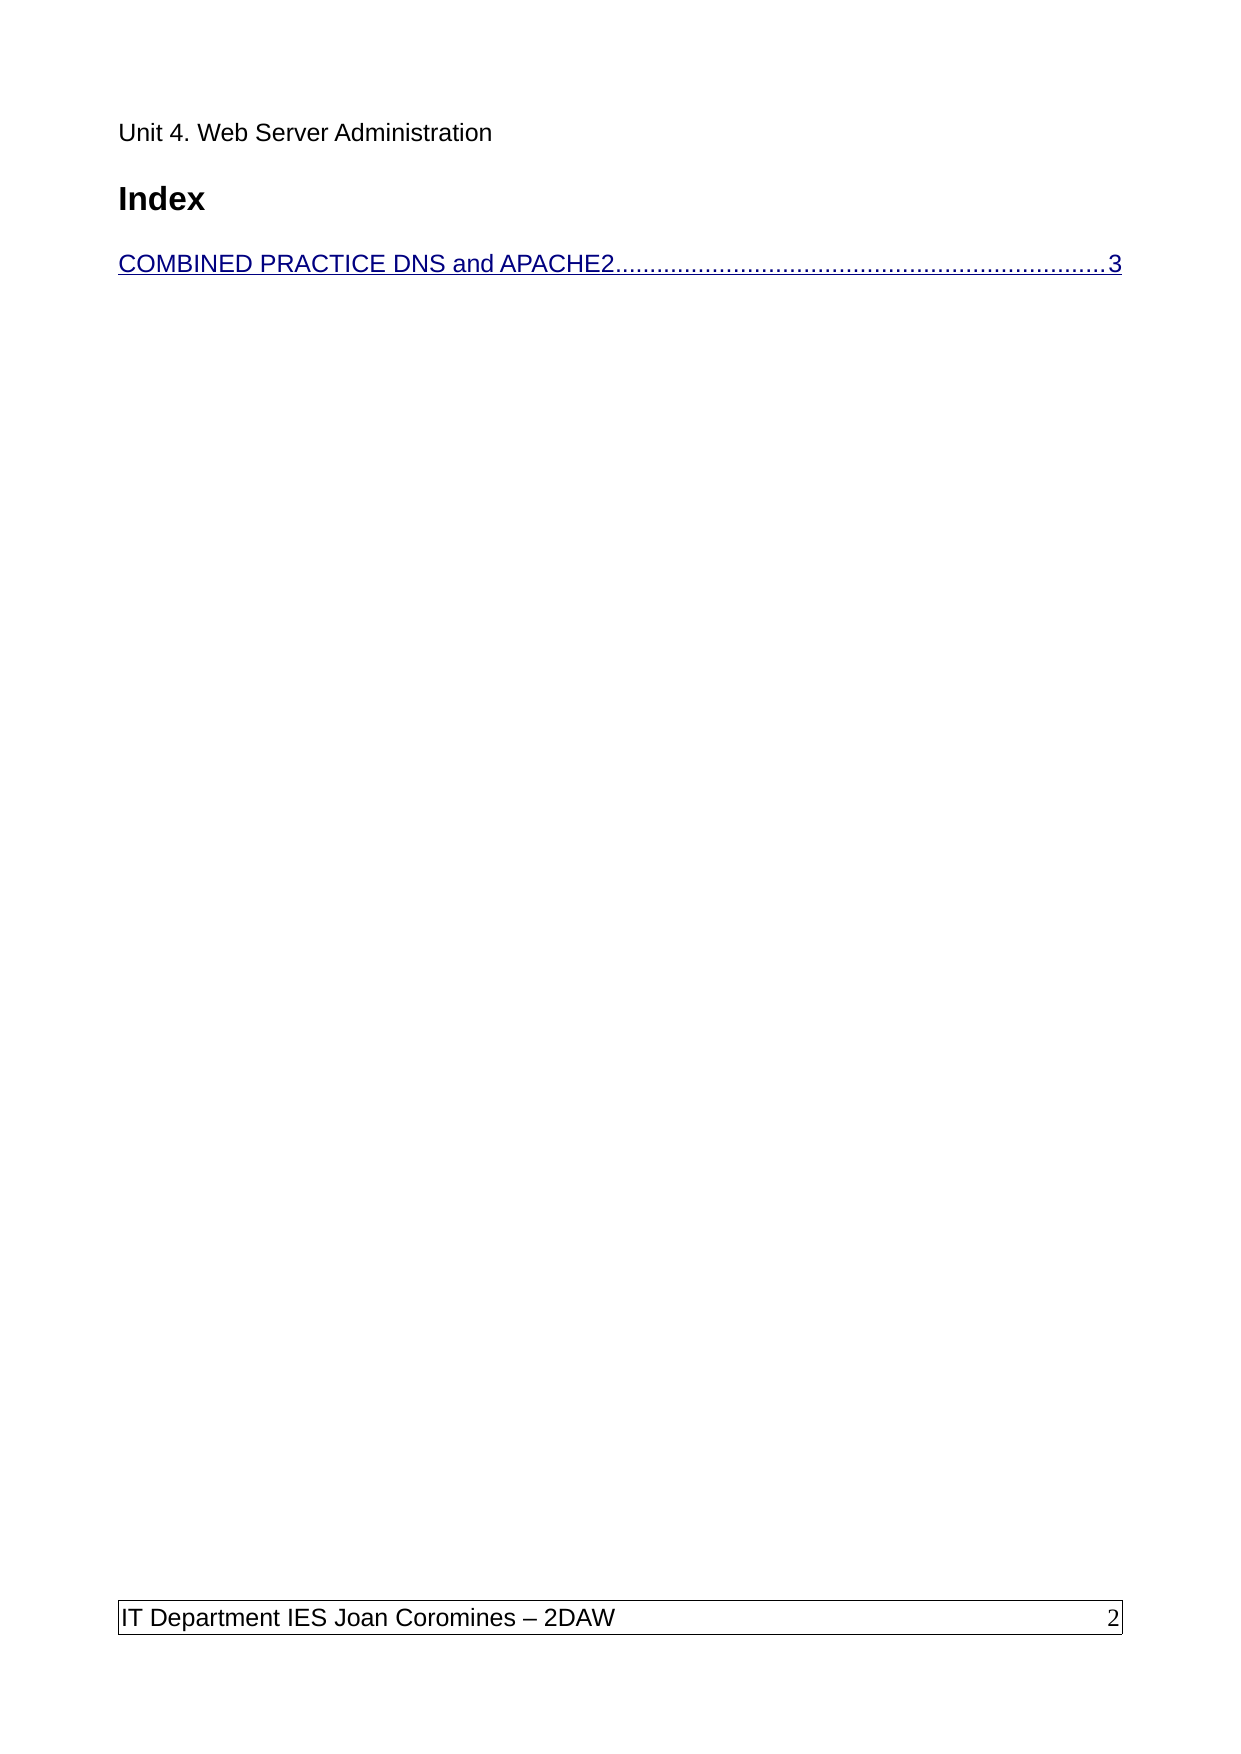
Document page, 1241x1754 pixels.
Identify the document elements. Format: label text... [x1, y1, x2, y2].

subtitle Index [118, 178, 1122, 217]
text COMBINED PRACTICE DNS and APACHE2 3 [118, 249, 1122, 274]
